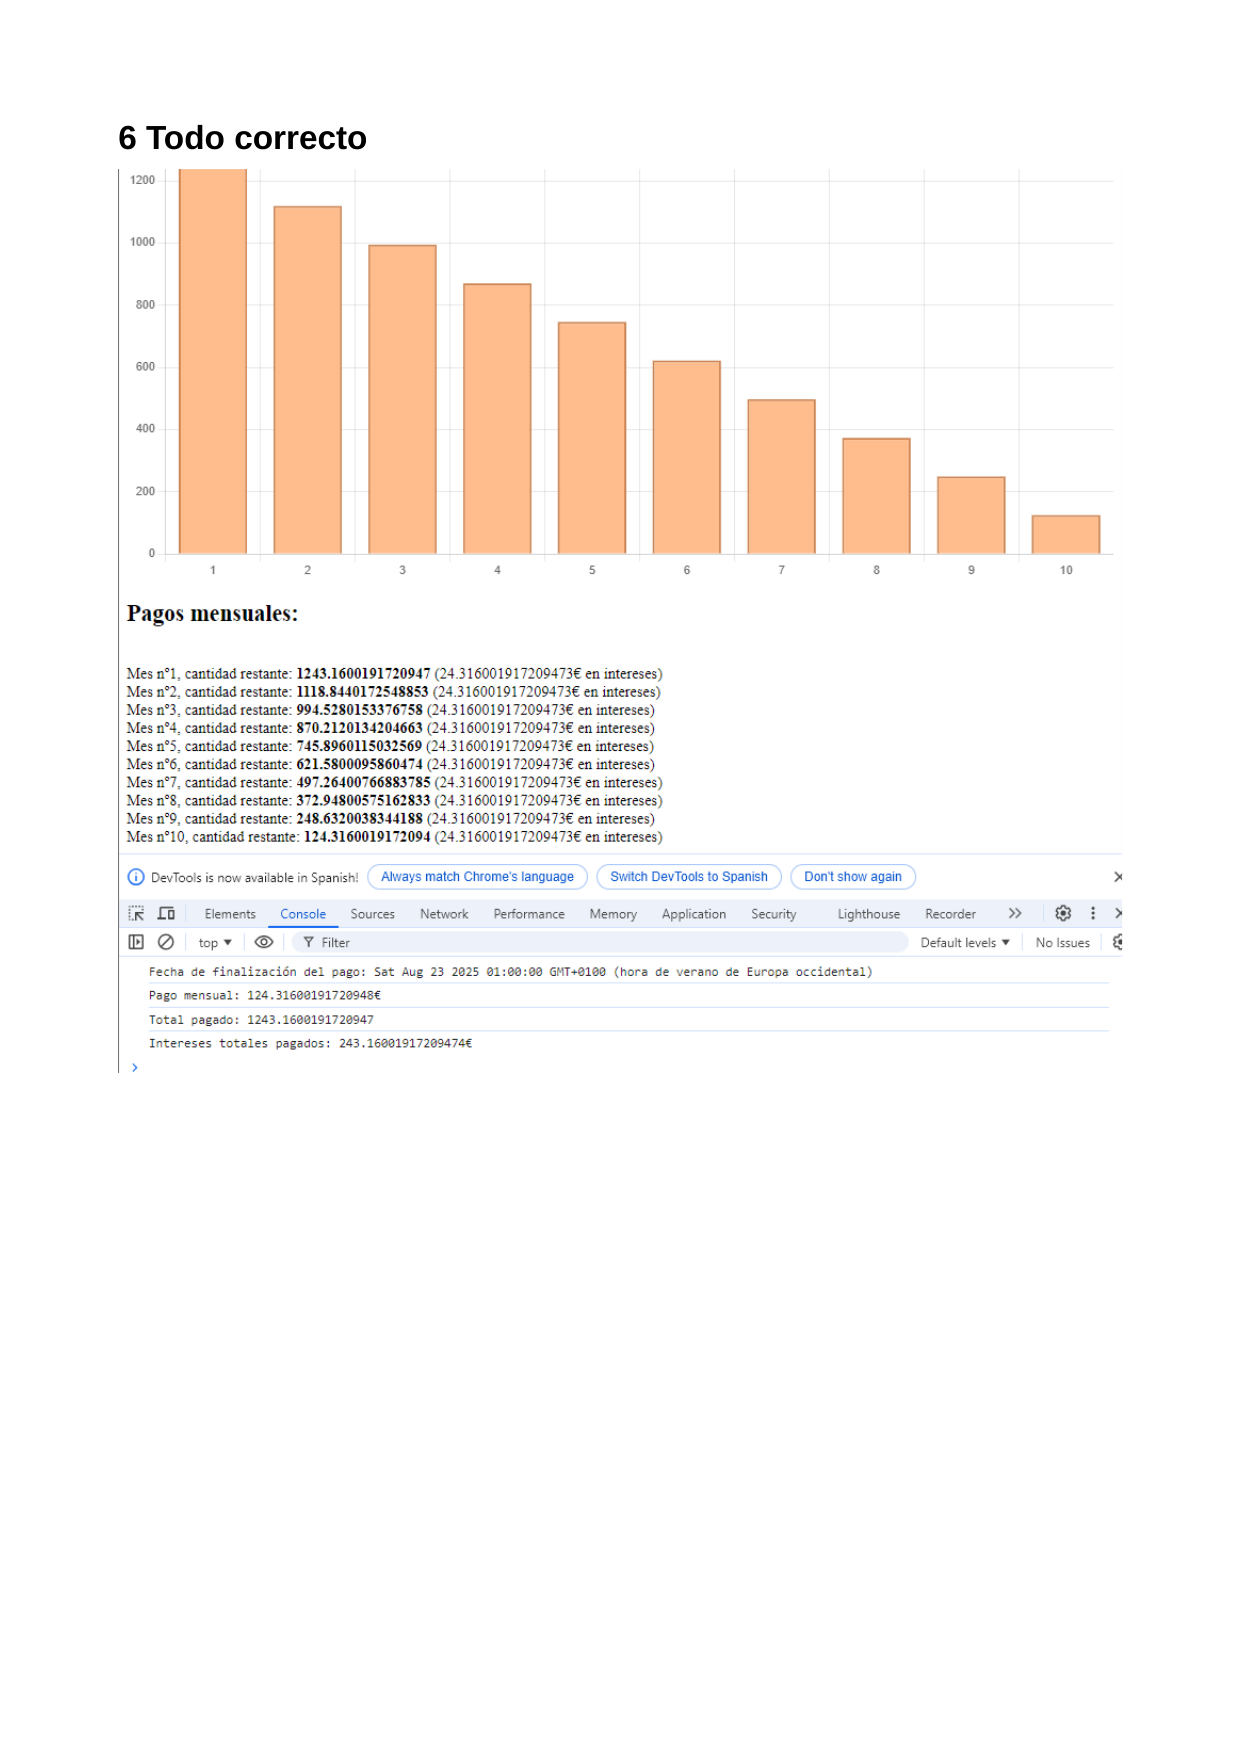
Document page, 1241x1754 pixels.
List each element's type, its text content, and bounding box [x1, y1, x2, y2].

subtitle 6 Todo correcto [118, 118, 1122, 157]
picture [118, 169, 1123, 1073]
